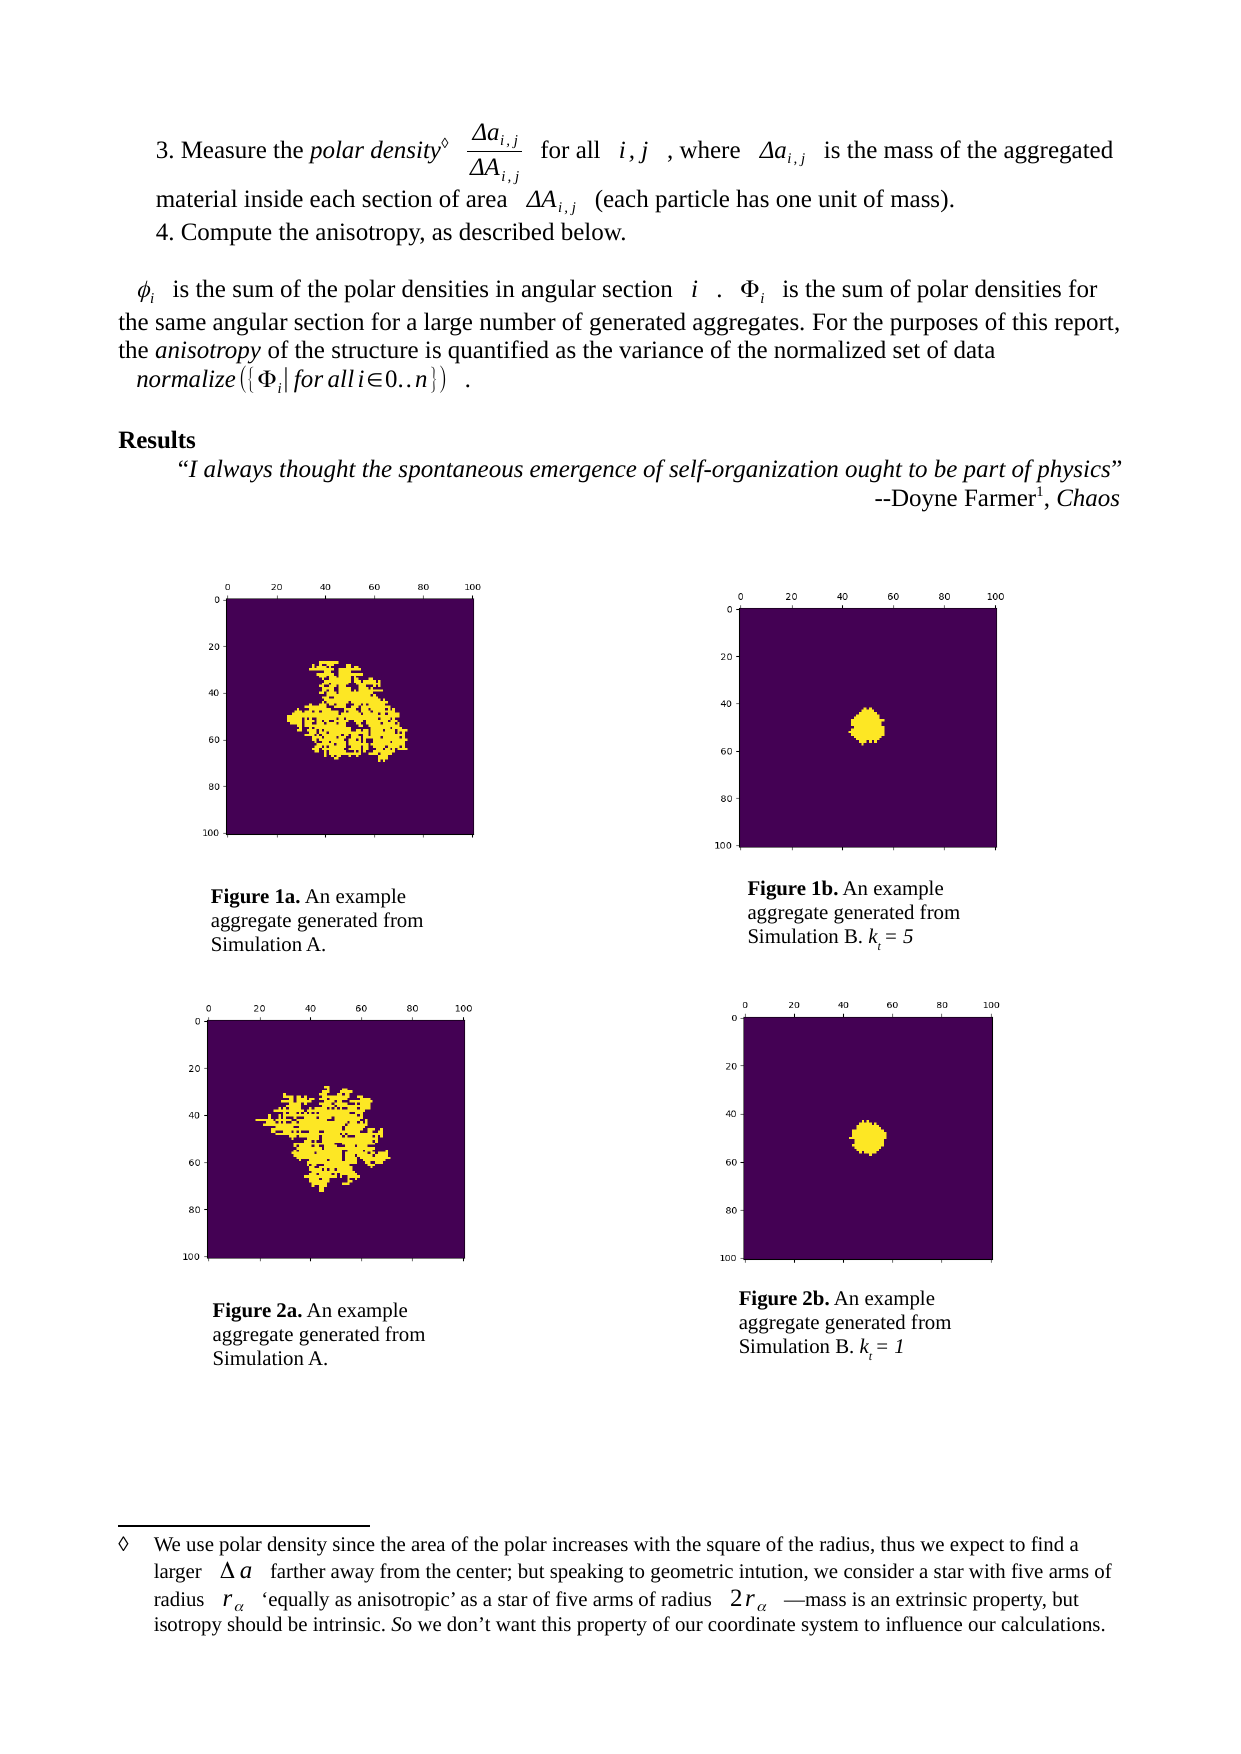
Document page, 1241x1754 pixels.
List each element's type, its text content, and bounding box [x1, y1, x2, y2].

picture [695, 974, 1016, 1287]
text 4. Compute the anisotropy, as described below. [156, 217, 1122, 246]
text --Doyne Farmer1, Chaos [118, 483, 1122, 512]
picture [157, 979, 489, 1285]
text “I always thought the spontaneous emergence of self-organization ought to be part of physics” [118, 454, 1122, 483]
text 3. Measure the polar densityfor all, whereis the mass of the aggregated material inside each section of area(each particle has one unit of mass). [156, 118, 1122, 217]
text Results [118, 426, 1122, 454]
picture [178, 557, 497, 861]
text is the sum of the polar densities in angular section.is the sum of polar densities for the same angular section for a large number of generated aggregates. For the purposes of this report, the anisotropy of the structure is quantified as the variance of the normalized set of data. [118, 274, 1122, 397]
text We use polar density since the area of the polar increases with the square of the radius, thus we expect to find a largerfarther away from the center; but speaking to geometric intution, we consider a star with five arms of radius‘equally as anisotropic’ as a star of five arms of radius—mass is an extrinsic property, but isotropy should be intrinsic. So we don’t want this property of our coordinate system to influence our calculations. [118, 1532, 1122, 1636]
picture [689, 566, 1021, 874]
